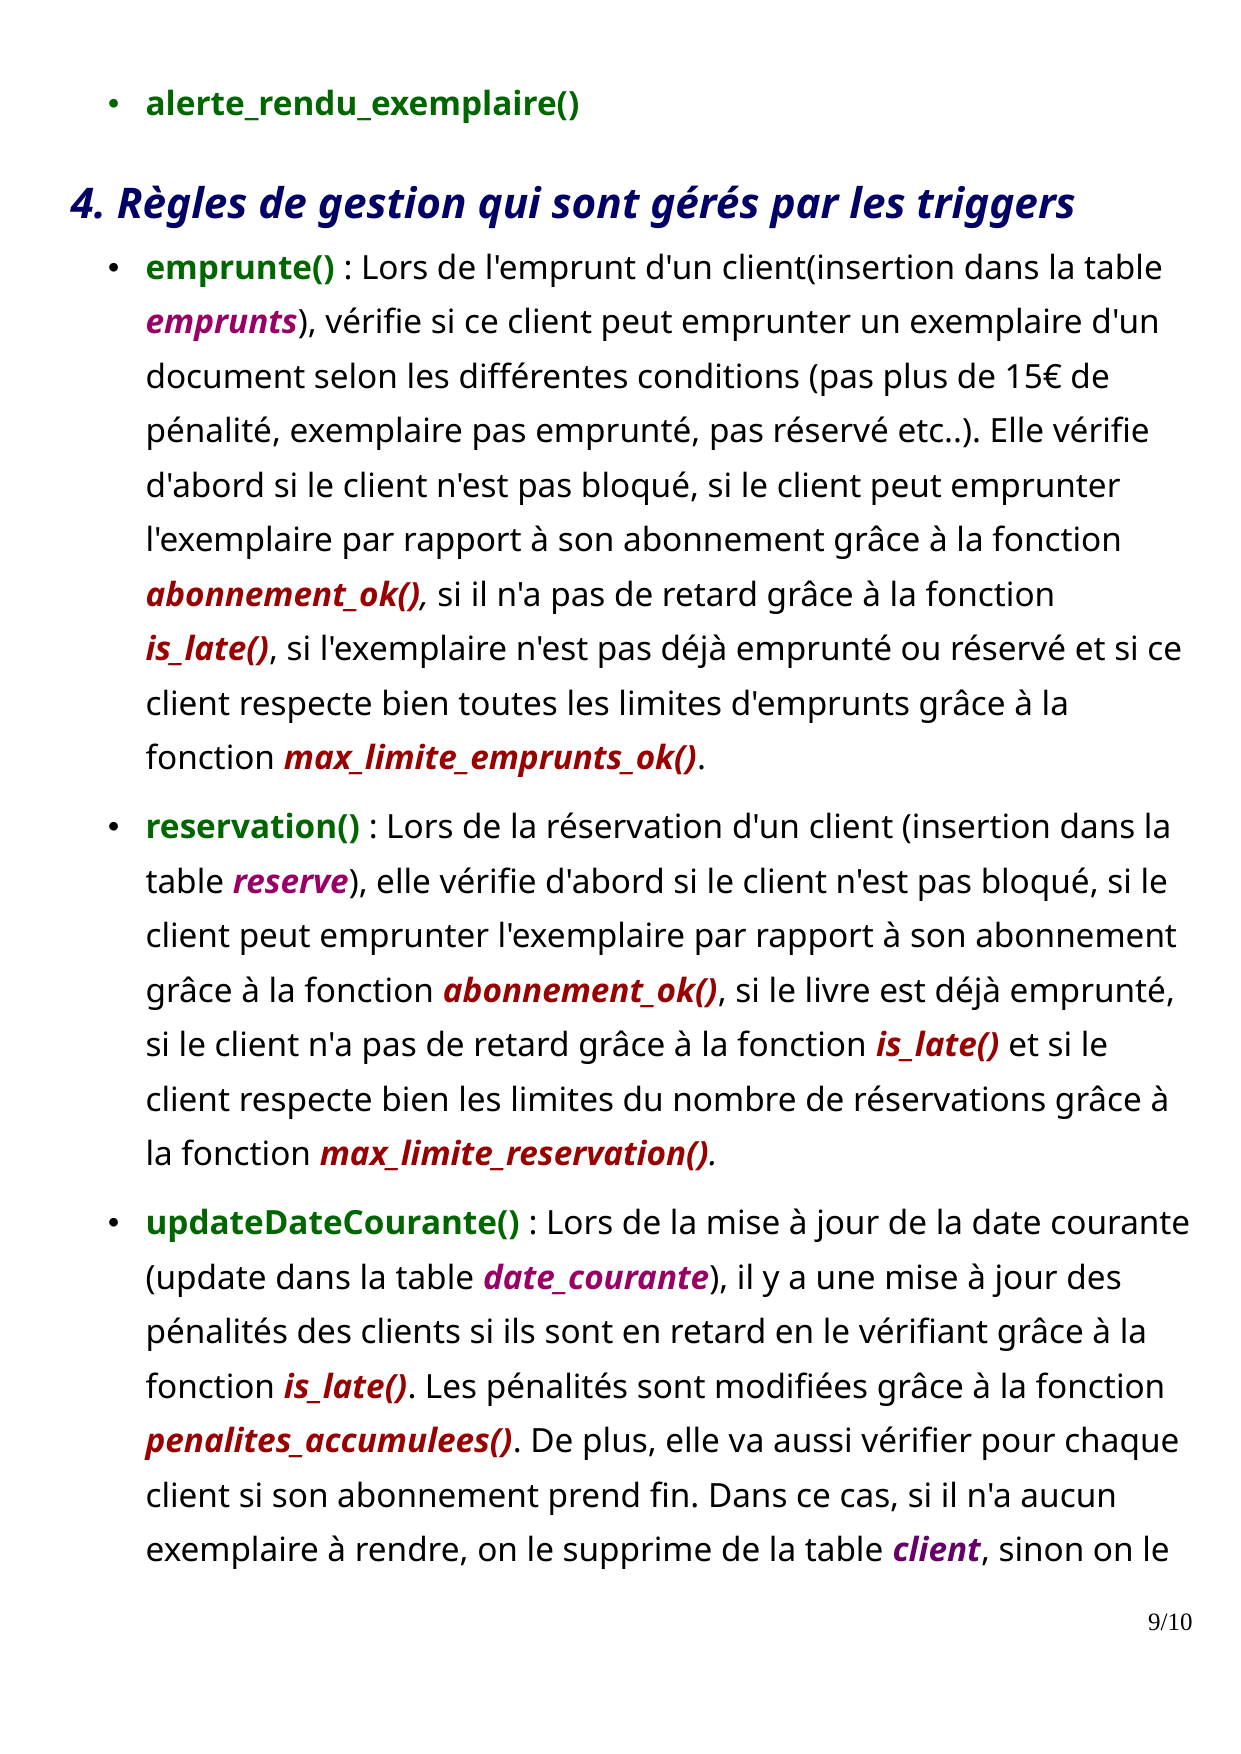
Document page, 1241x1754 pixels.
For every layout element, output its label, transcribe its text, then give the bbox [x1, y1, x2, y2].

list updateDateCourante() : Lors de la mise à jour de la date courante (update dans la table date_courante), il y a une mise à jour des pénalités des clients si ils sont en retard en le vérifiant grâce à la fonction is_late(). Les pénalités sont modifiées grâce à la fonction penalites_accumulees(). De plus, elle va aussi vérifier pour chaque client si son abonnement prend fin. Dans ce cas, si il n'a aucun exemplaire à rendre, on le supprime de la table client, sinon on le [108, 1199, 1192, 1571]
list reservation() : Lors de la réservation d'un client (insertion dans la table reserve), elle vérifie d'abord si le client n'est pas bloqué, si le client peut emprunter l'exemplaire par rapport à son abonnement grâce à la fonction abonnement_ok(), si le livre est déjà emprunté, si le client n'a pas de retard grâce à la fonction is_late() et si le client respecte bien les limites du nombre de réservations grâce à la fonction max_limite_reservation(). [108, 803, 1192, 1176]
list alerte_rendu_exemplaire() [108, 80, 1192, 125]
subtitle 4. Règles de gestion qui sont gérés par les triggers [70, 174, 1216, 231]
list emprunte() : Lors de l'emprunt d'un client(insertion dans la table emprunts), vérifie si ce client peut emprunter un exemplaire d'un document selon les différentes conditions (pas plus de 15€ de pénalité, exemplaire pas emprunté, pas réservé etc..). Elle vérifie d'abord si le client n'est pas bloqué, si le client peut emprunter l'exemplaire par rapport à son abonnement grâce à la fonction abonnement_ok(), si il n'a pas de retard grâce à la fonction is_late(), si l'exemplaire n'est pas déjà emprunté ou réservé et si ce client respecte bien toutes les limites d'emprunts grâce à la fonction max_limite_emprunts_ok(). [108, 244, 1192, 779]
